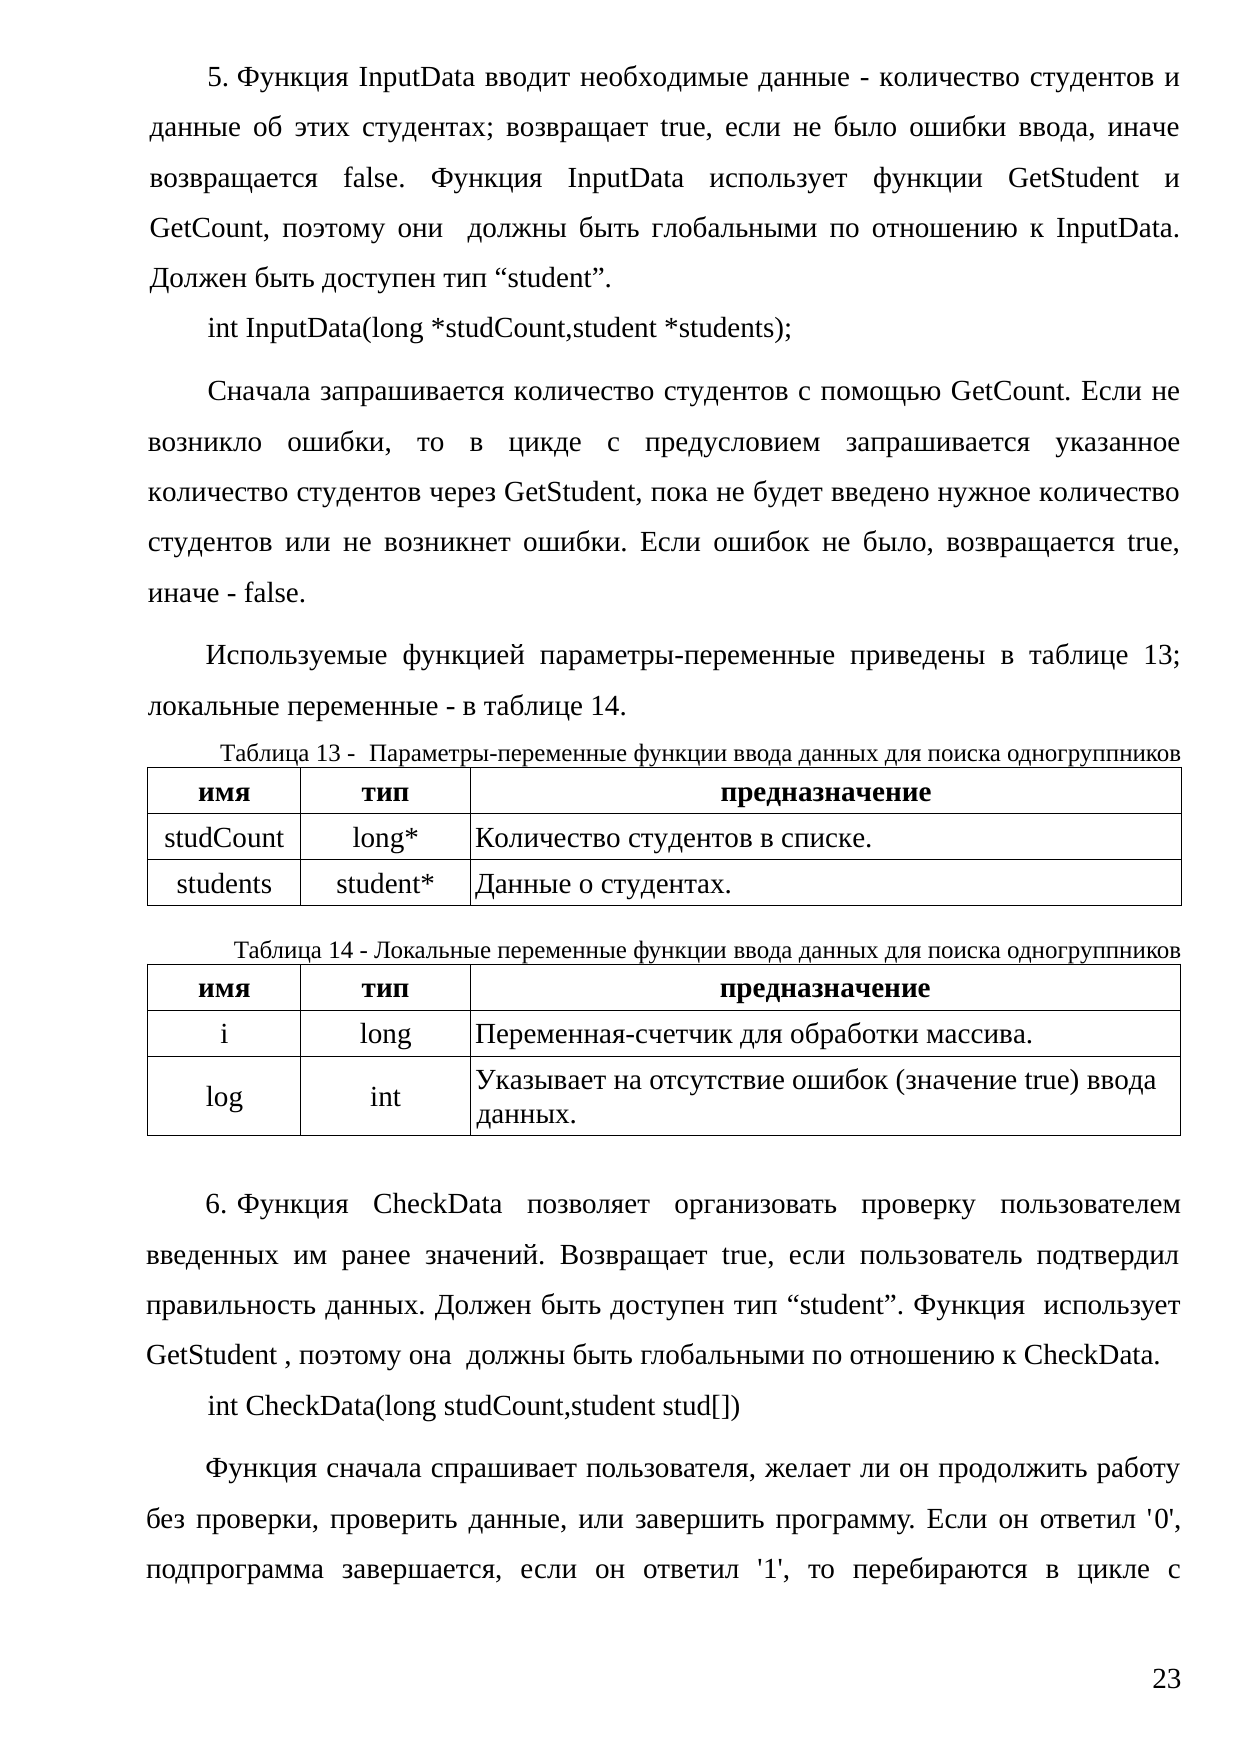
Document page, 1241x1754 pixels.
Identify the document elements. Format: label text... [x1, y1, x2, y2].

table_cell student* [301, 860, 470, 905]
table_header предназначение [471, 965, 1180, 1009]
table_cell long [301, 1011, 470, 1056]
list Функция CheckData позволяет организовать проверку пользователем введенных им ранее значений. Возвращает true, если пользователь подтвердил правильность данных. Должен быть доступен тип “student”. Функция использует GetStudent , поэтому она должны быть глобальными по отношению к CheckData. [146, 1187, 1181, 1371]
table_cell Данные о студентах. [471, 860, 1181, 905]
text int CheckData(long studCount,student stud[]) [148, 1388, 1181, 1421]
table_cell Переменная-счетчик для обработки массива. [471, 1011, 1180, 1056]
table_header предназначение [471, 768, 1181, 813]
table_cell studCount [148, 814, 300, 859]
list Функция InputData вводит необходимые данные - количество студентов и данные об этих студентах; возвращает true, если не было ошибки ввода, иначе возвращается false. Функция InputData использует функции GetStudent и GetCount, поэтому они должны быть глобальными по отношению к InputData. Должен быть доступен тип “student”. [149, 59, 1181, 294]
text Таблица 14 - Локальные переменные функции ввода данных для поиска одногруппников [148, 935, 1181, 963]
text Функция сначала спрашивает пользователя, желает ли он продолжить работу без проверки, проверить данные, или завершить программу. Если он ответил '0', подпрограмма завершается, если он ответил '1', то перебираются в цикле с [146, 1451, 1181, 1585]
table_cell i [148, 1011, 300, 1056]
table_cell students [148, 860, 300, 905]
text int InputData(long *studCount,student *students); [148, 311, 1181, 344]
table_header имя [148, 768, 300, 813]
table_cell Количество студентов в списке. [471, 814, 1181, 859]
text Используемые функцией параметры-переменные приведены в таблице 13; локальные переменные - в таблице 14. [148, 637, 1181, 721]
text Сначала запрашивается количество студентов с помощью GetCount. Если не возникло ошибки, то в цикде с предусловием запрашивается указанное количество студентов через GetStudent, пока не будет введено нужное количество студентов или не возникнет ошибки. Если ошибок не было, возвращается true, иначе - false. [148, 373, 1181, 608]
text Таблица 13 - Параметры-переменные функции ввода данных для поиска одногруппников [148, 738, 1181, 767]
table_header тип [301, 965, 470, 1009]
table_cell log [148, 1057, 300, 1135]
table_header тип [301, 768, 470, 813]
table_cell long* [301, 814, 470, 859]
table_cell int [301, 1057, 470, 1135]
table_header имя [148, 965, 300, 1009]
table_cell Указывает на отсутствие ошибок (значение true) ввода данных. [471, 1057, 1180, 1135]
